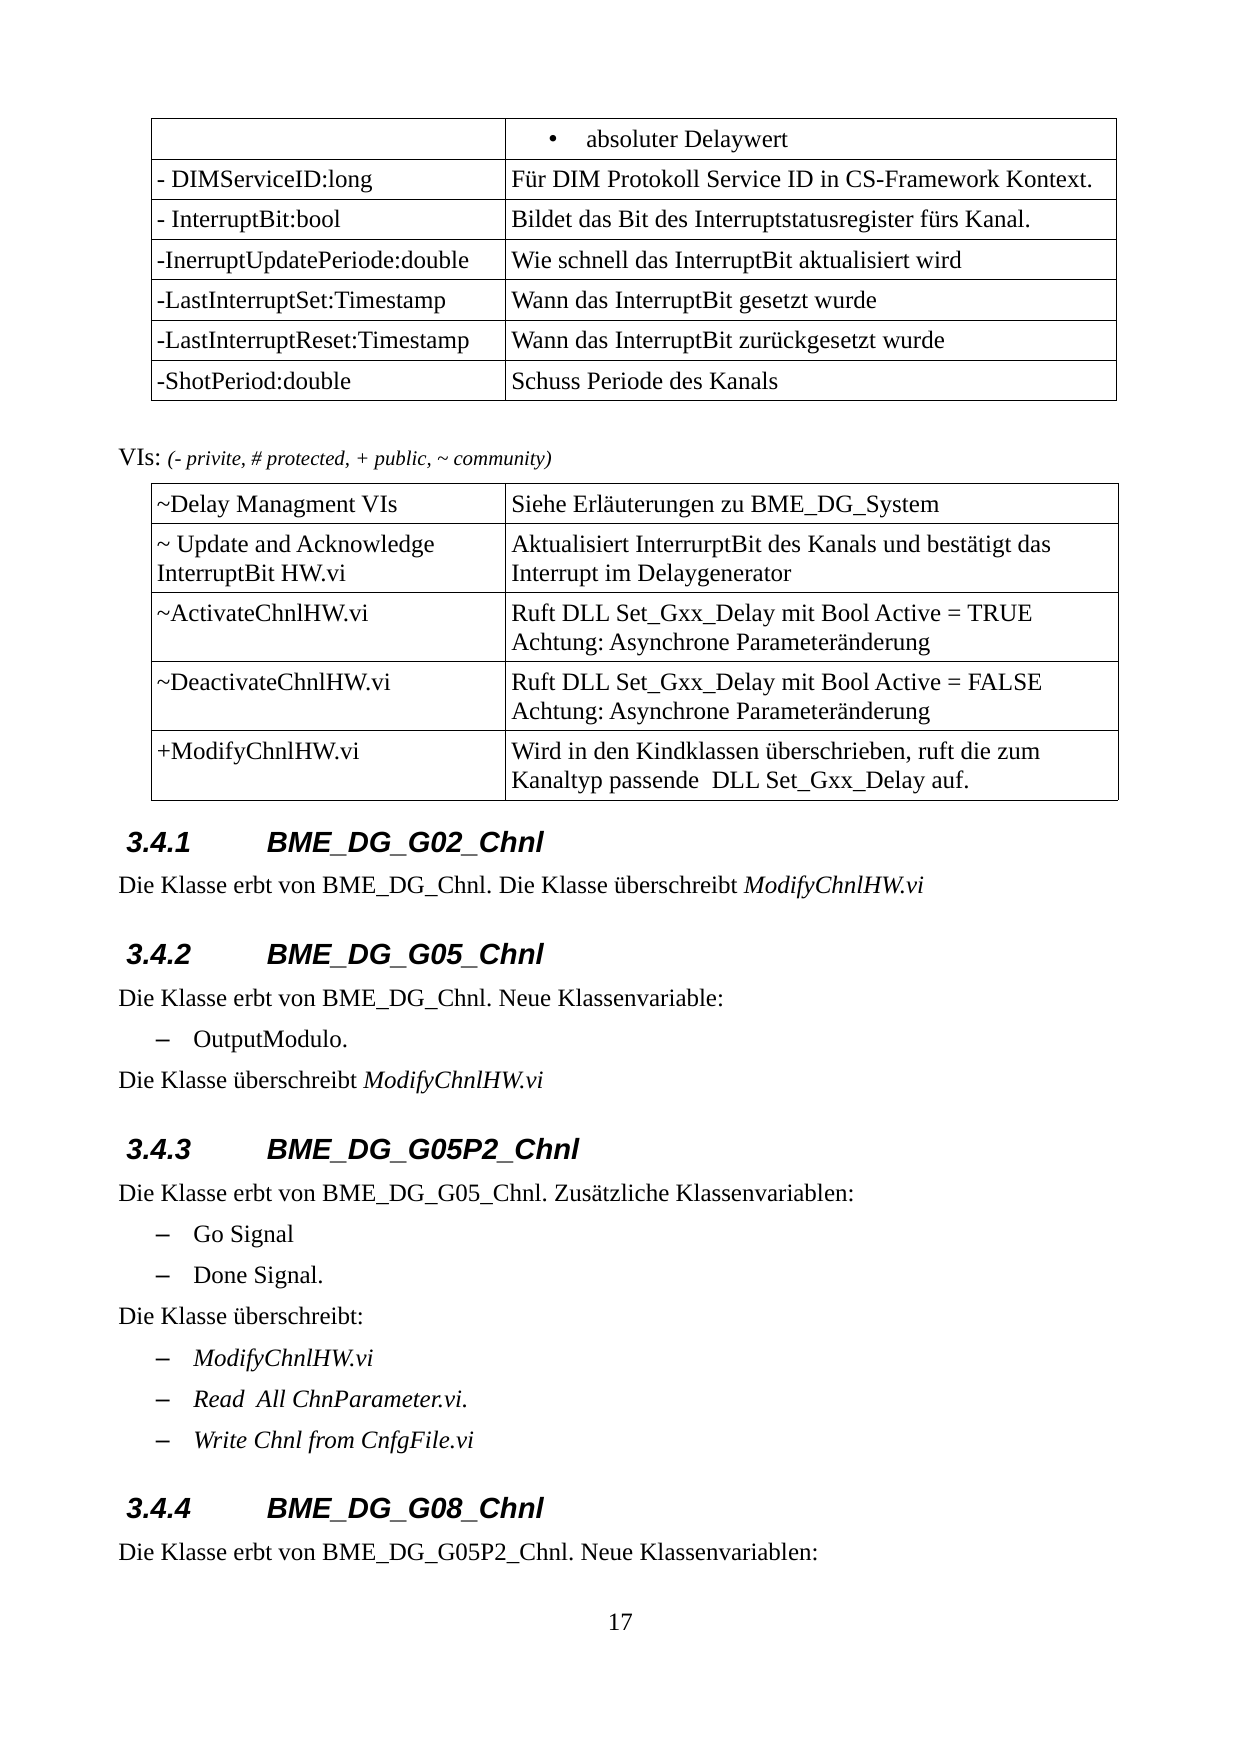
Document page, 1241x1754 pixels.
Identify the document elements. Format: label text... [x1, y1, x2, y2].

text VIs: (- privite, # protected, + public, ~ community) [118, 442, 1122, 470]
table_cell Für DIM Protokoll Service ID in CS-Framework Kontext. [506, 160, 1116, 199]
table_header ~Delay Managment VIs [152, 484, 505, 523]
table_cell - InterruptBit:bool [152, 200, 505, 239]
text Die Klasse erbt von BME_DG_G05P2_Chnl. Neue Klassenvariablen: [118, 1537, 1122, 1566]
table_cell -LastInterruptReset:Timestamp [152, 321, 505, 360]
list Done Signal. [156, 1260, 1122, 1289]
subtitle BME_DG_G08_Chnl [118, 1491, 1122, 1525]
list OutputModulo. [156, 1024, 1122, 1053]
table_cell Delayformel in einer der Formen: logischer Name des Referenzkanals ± rel. Delaywert logischer Name des Referenzkanals absoluter Delaywert [506, 119, 1116, 158]
table_cell ~DeactivateChnlHW.vi [152, 662, 505, 730]
subtitle BME_DG_G02_Chnl [118, 824, 1122, 858]
text Die Klasse erbt von BME_DG_Chnl. Neue Klassenvariable: [118, 983, 1122, 1012]
list ModifyChnlHW.vi [156, 1343, 1122, 1371]
table_cell ~ActivateChnlHW.vi [152, 593, 505, 661]
table_cell Bildet das Bit des Interruptstatusregister fürs Kanal. [506, 200, 1116, 239]
table_cell Aktualisiert InterrurptBit des Kanals und bestätigt das Interrupt im Delaygenerator [506, 524, 1118, 592]
text Die Klasse überschreibt: [118, 1301, 1122, 1330]
table_cell +ModifyChnlHW.vi [152, 731, 505, 799]
text Die Klasse erbt von BME_DG_G05_Chnl. Zusätzliche Klassenvariablen: [118, 1178, 1122, 1206]
list Write Chnl from CnfgFile.vi [156, 1425, 1122, 1454]
table_cell -ShotPeriod:double [152, 361, 505, 400]
list Go Signal [156, 1219, 1122, 1248]
table_cell Ruft DLL Set_Gxx_Delay mit Bool Active = FALSE Achtung: Asynchrone Parameteränderung [506, 662, 1118, 730]
table_cell ~ Update and Acknowledge InterruptBit HW.vi [152, 524, 505, 592]
table_cell Wann das InterruptBit zurückgesetzt wurde [506, 321, 1116, 360]
text Die Klasse erbt von BME_DG_Chnl. Die Klasse überschreibt ModifyChnlHW.vi [118, 871, 1122, 899]
text Die Klasse überschreibt ModifyChnlHW.vi [118, 1065, 1122, 1094]
table_cell Wie schnell das InterruptBit aktualisiert wird [506, 240, 1116, 279]
table_cell Ruft DLL Set_Gxx_Delay mit Bool Active = TRUE Achtung: Asynchrone Parameteränderung [506, 593, 1118, 661]
table_cell -InerruptUpdatePeriode:double [152, 240, 505, 279]
table_cell Wird in den Kindklassen überschrieben, ruft die zum Kanaltyp passende DLL Set_Gxx_Delay auf. [506, 731, 1118, 799]
table_cell -LastInterruptSet:Timestamp [152, 280, 505, 320]
table_header Siehe Erläuterungen zu BME_DG_System [506, 484, 1118, 523]
subtitle BME_DG_G05_Chnl [118, 937, 1122, 970]
list Read All ChnParameter.vi. [156, 1384, 1122, 1413]
table_cell Schuss Periode des Kanals [506, 361, 1116, 400]
table_cell Wann das InterruptBit gesetzt wurde [506, 280, 1116, 320]
table_cell [152, 119, 505, 158]
table_cell - DIMServiceID:long [152, 160, 505, 199]
subtitle BME_DG_G05P2_Chnl [118, 1132, 1122, 1165]
